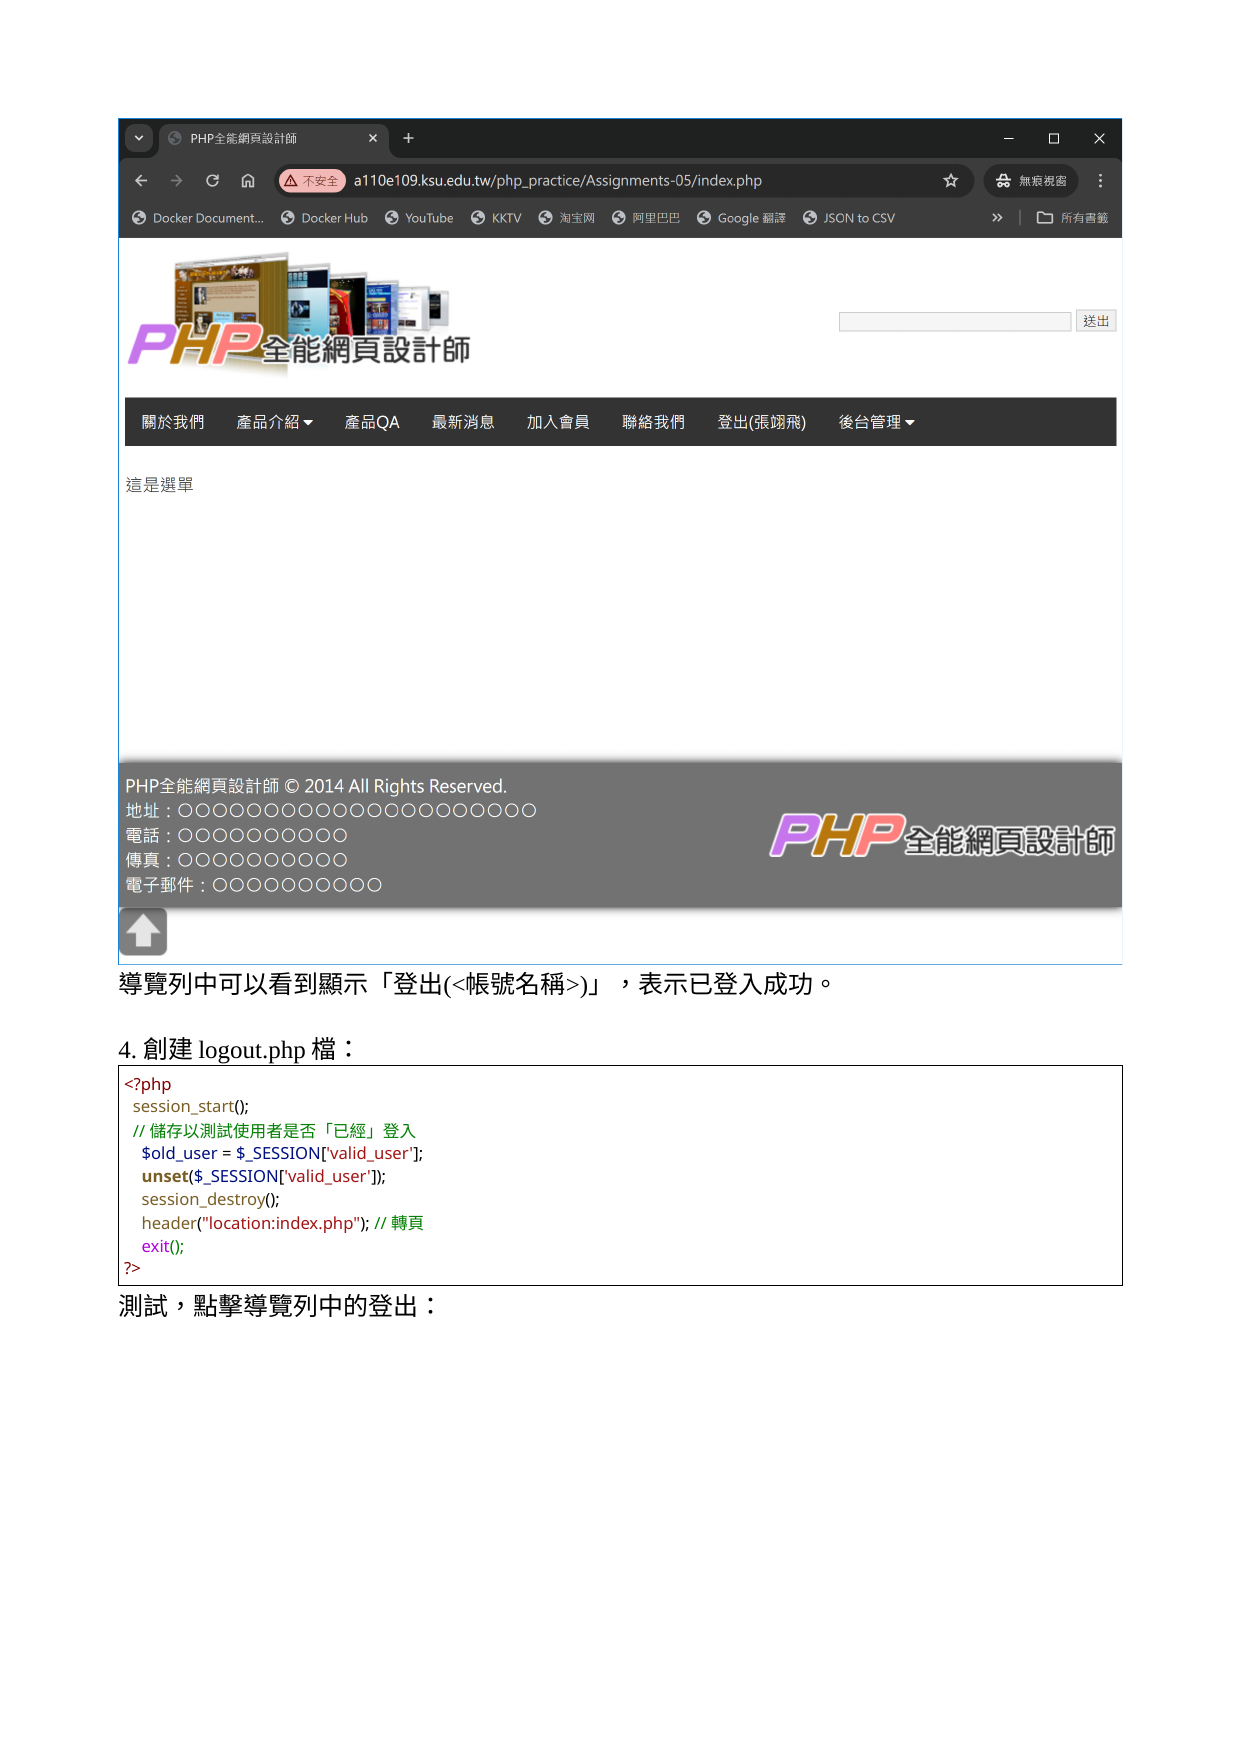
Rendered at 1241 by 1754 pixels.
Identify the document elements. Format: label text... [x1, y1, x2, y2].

text 測試，點擊導覽列中的登出： [118, 1286, 1122, 1323]
text 導覽列中可以看到顯示「登出(<帳號名稱>)」，表示已登入成功。 [118, 965, 1122, 1000]
text 4. 創建logout.php檔： [118, 1029, 1122, 1065]
table_header <?php session_start(); // 儲存以測試使用者是否「已經」登入 $old_user = $_SESSION['valid_user']; unset($_SESSION['valid_user']); session_destroy(); header("location:index.php"); // 轉頁 exit(); ?> [119, 1066, 1122, 1285]
